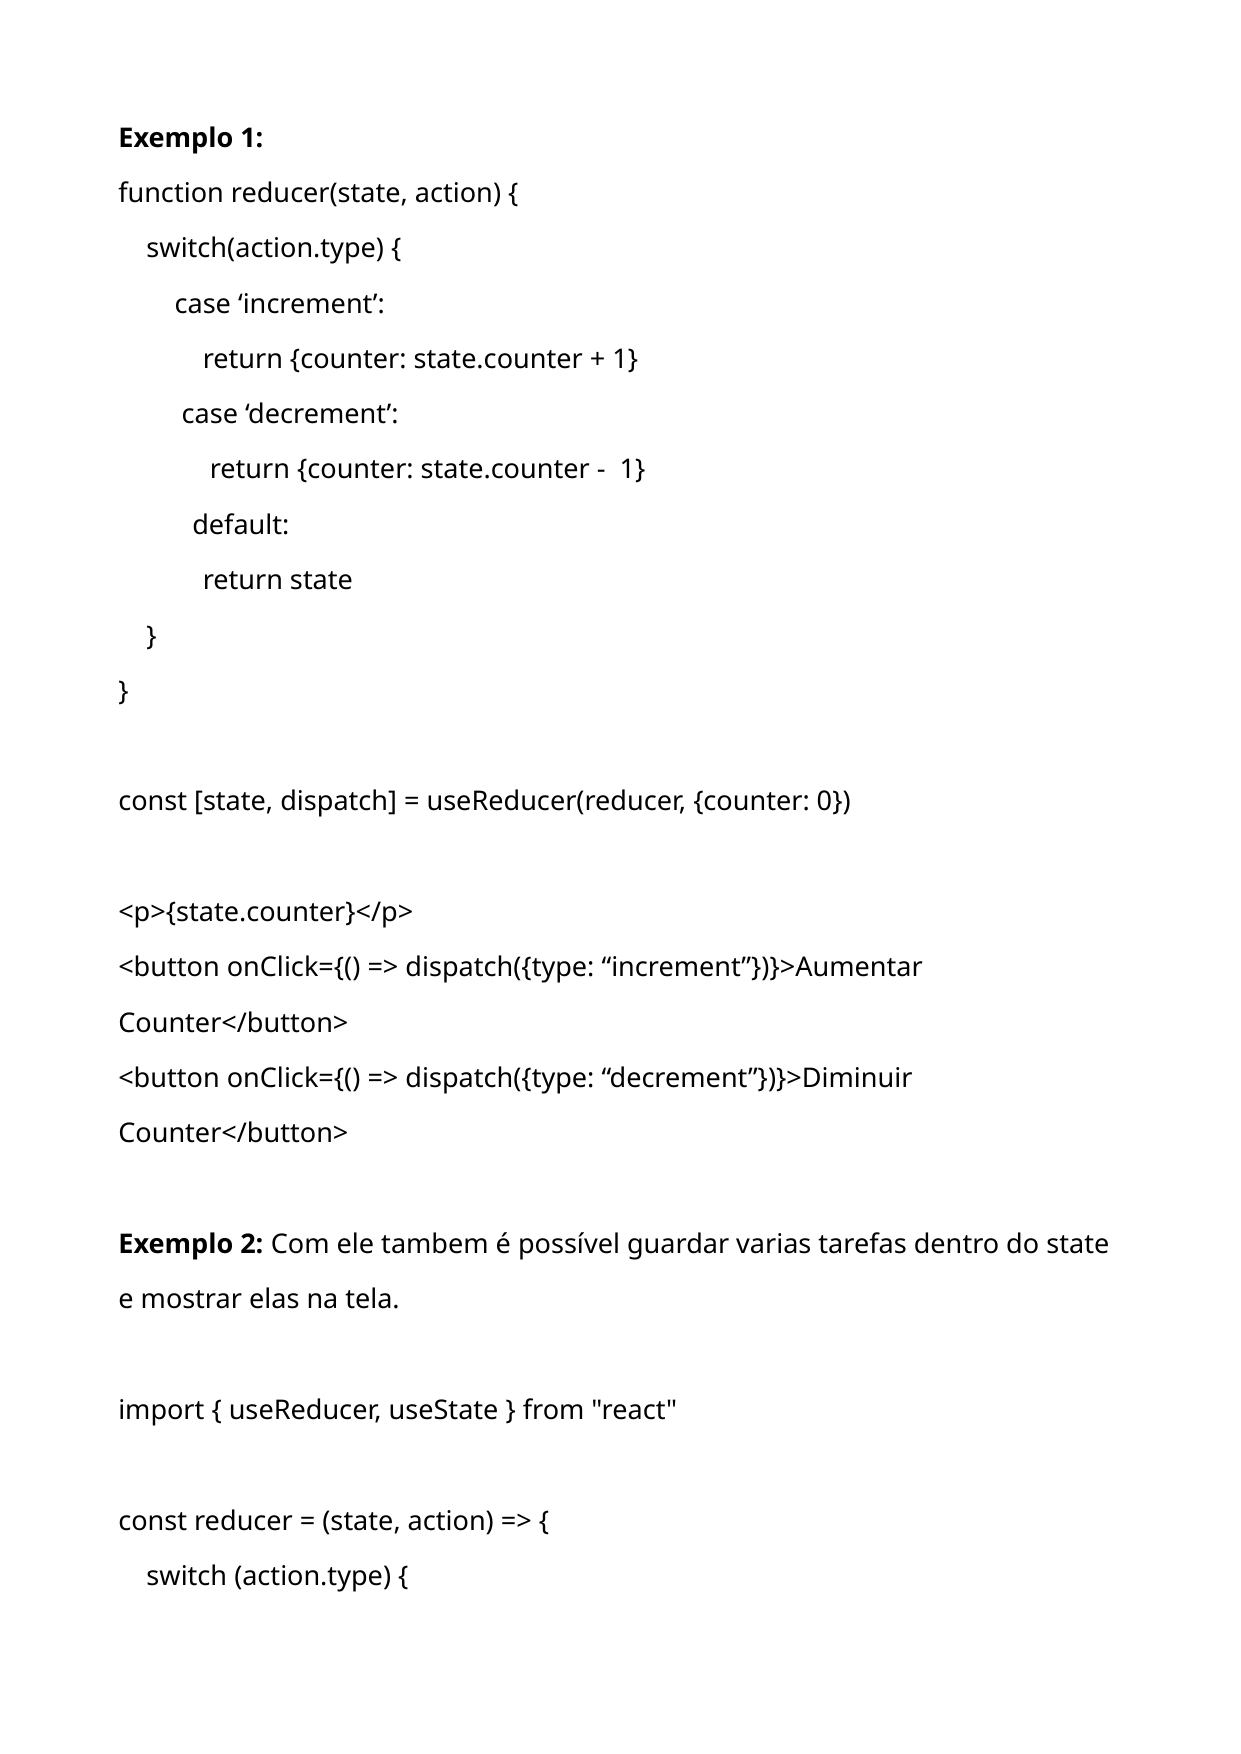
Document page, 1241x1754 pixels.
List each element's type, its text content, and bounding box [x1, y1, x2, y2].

text Exemplo 2: Com ele tambem é possível guardar varias tarefas dentro do state e mostrar elas na tela. [118, 1224, 1122, 1317]
text const [state, dispatch] = useReducer(reducer, {counter: 0}) [118, 782, 1122, 819]
text function reducer(state, action) { [118, 173, 1122, 210]
text switch (action.type) { [118, 1556, 1122, 1593]
text <p>{state.counter}</p> [118, 892, 1122, 929]
text case ‘decrement’: [118, 395, 1122, 432]
text import { useReducer, useState } from "react" [118, 1390, 1122, 1427]
text return {counter: state.counter - 1} [118, 450, 1122, 487]
text return state [118, 561, 1122, 597]
text <button onClick={() => dispatch({type: “decrement”})}>Diminuir Counter</button> [118, 1058, 1122, 1151]
text switch(action.type) { [118, 229, 1122, 266]
text default: [118, 505, 1122, 542]
text case ‘increment’: [118, 284, 1122, 321]
text const reducer = (state, action) => { [118, 1501, 1122, 1538]
text Exemplo 1: [118, 118, 1122, 155]
text <button onClick={() => dispatch({type: “increment”})}>Aumentar Counter</button> [118, 948, 1122, 1040]
text } [118, 616, 1122, 653]
text return {counter: state.counter + 1} [118, 339, 1122, 376]
text } [118, 671, 1122, 708]
